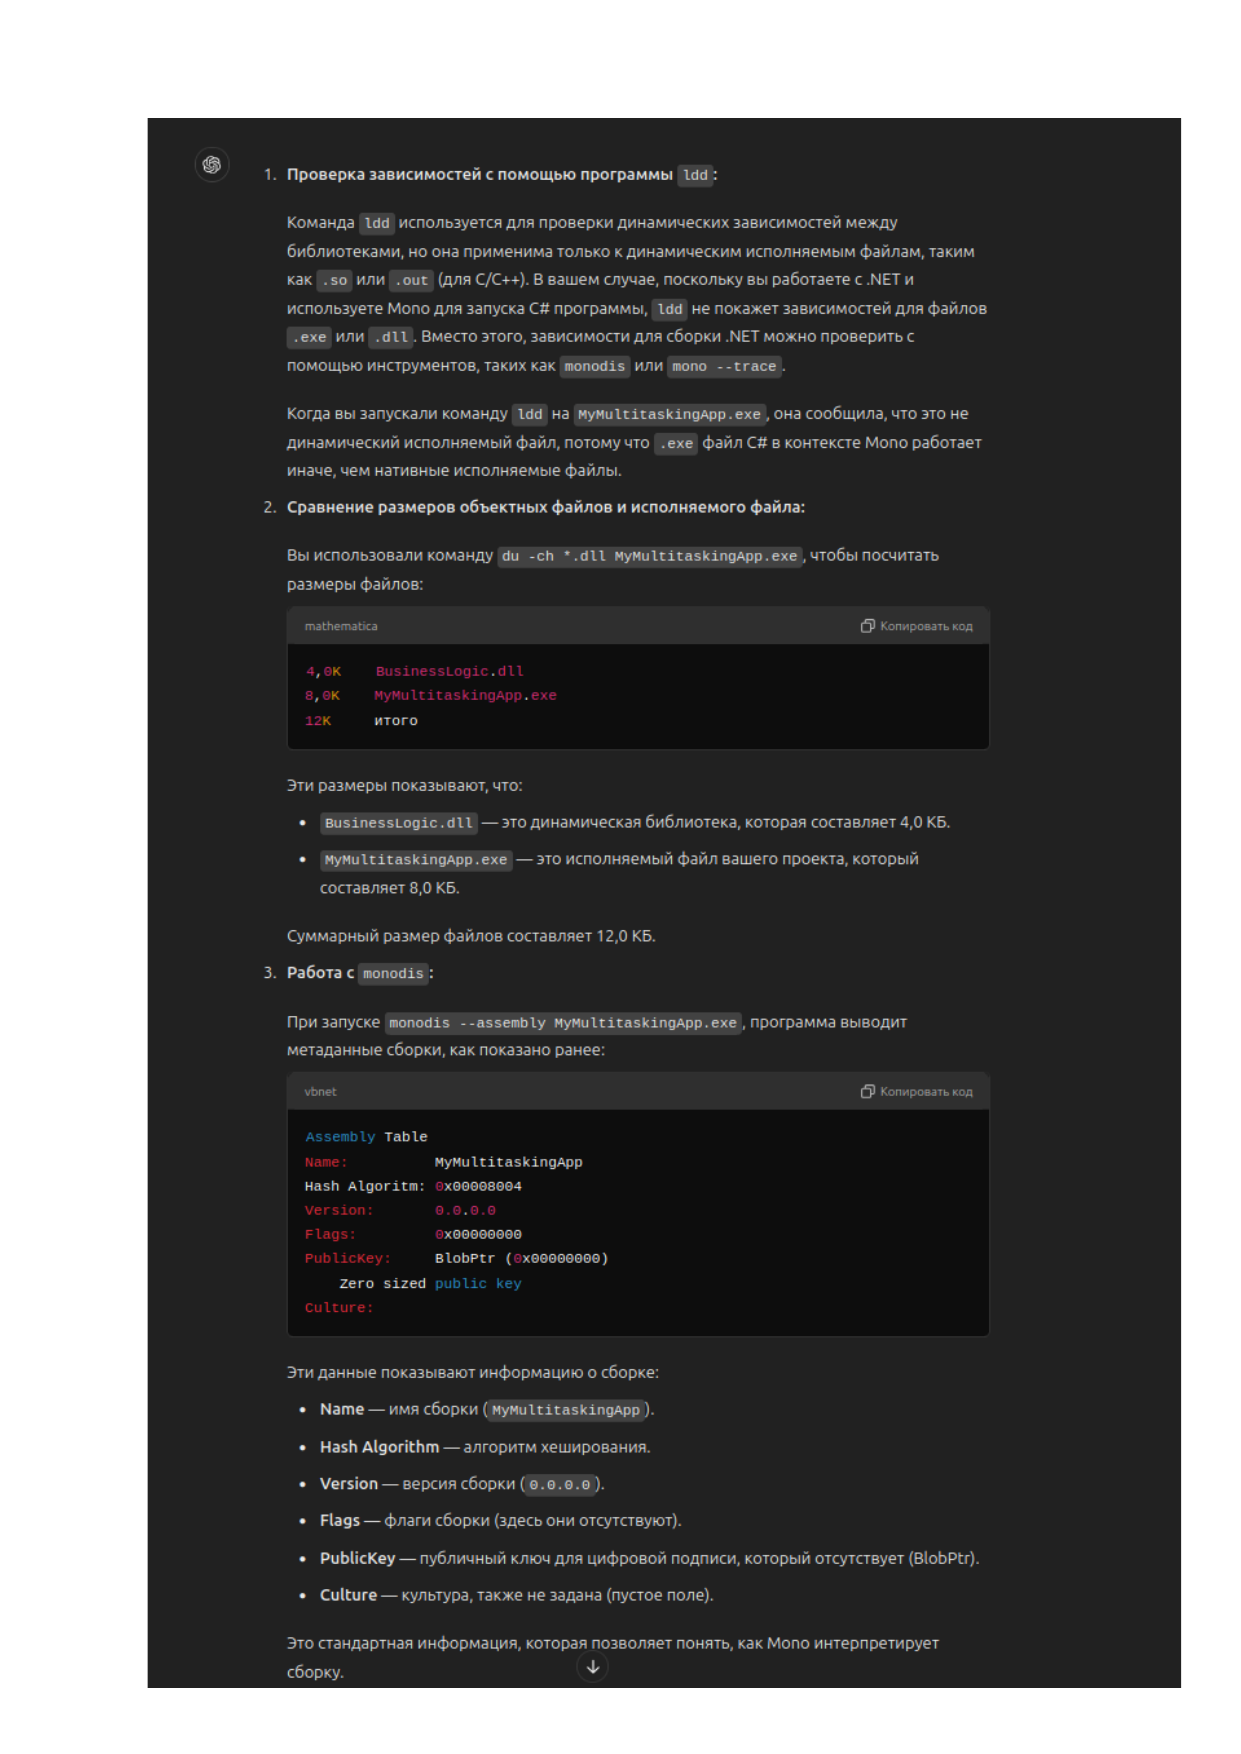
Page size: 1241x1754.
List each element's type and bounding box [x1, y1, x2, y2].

picture [147, 118, 1182, 1688]
